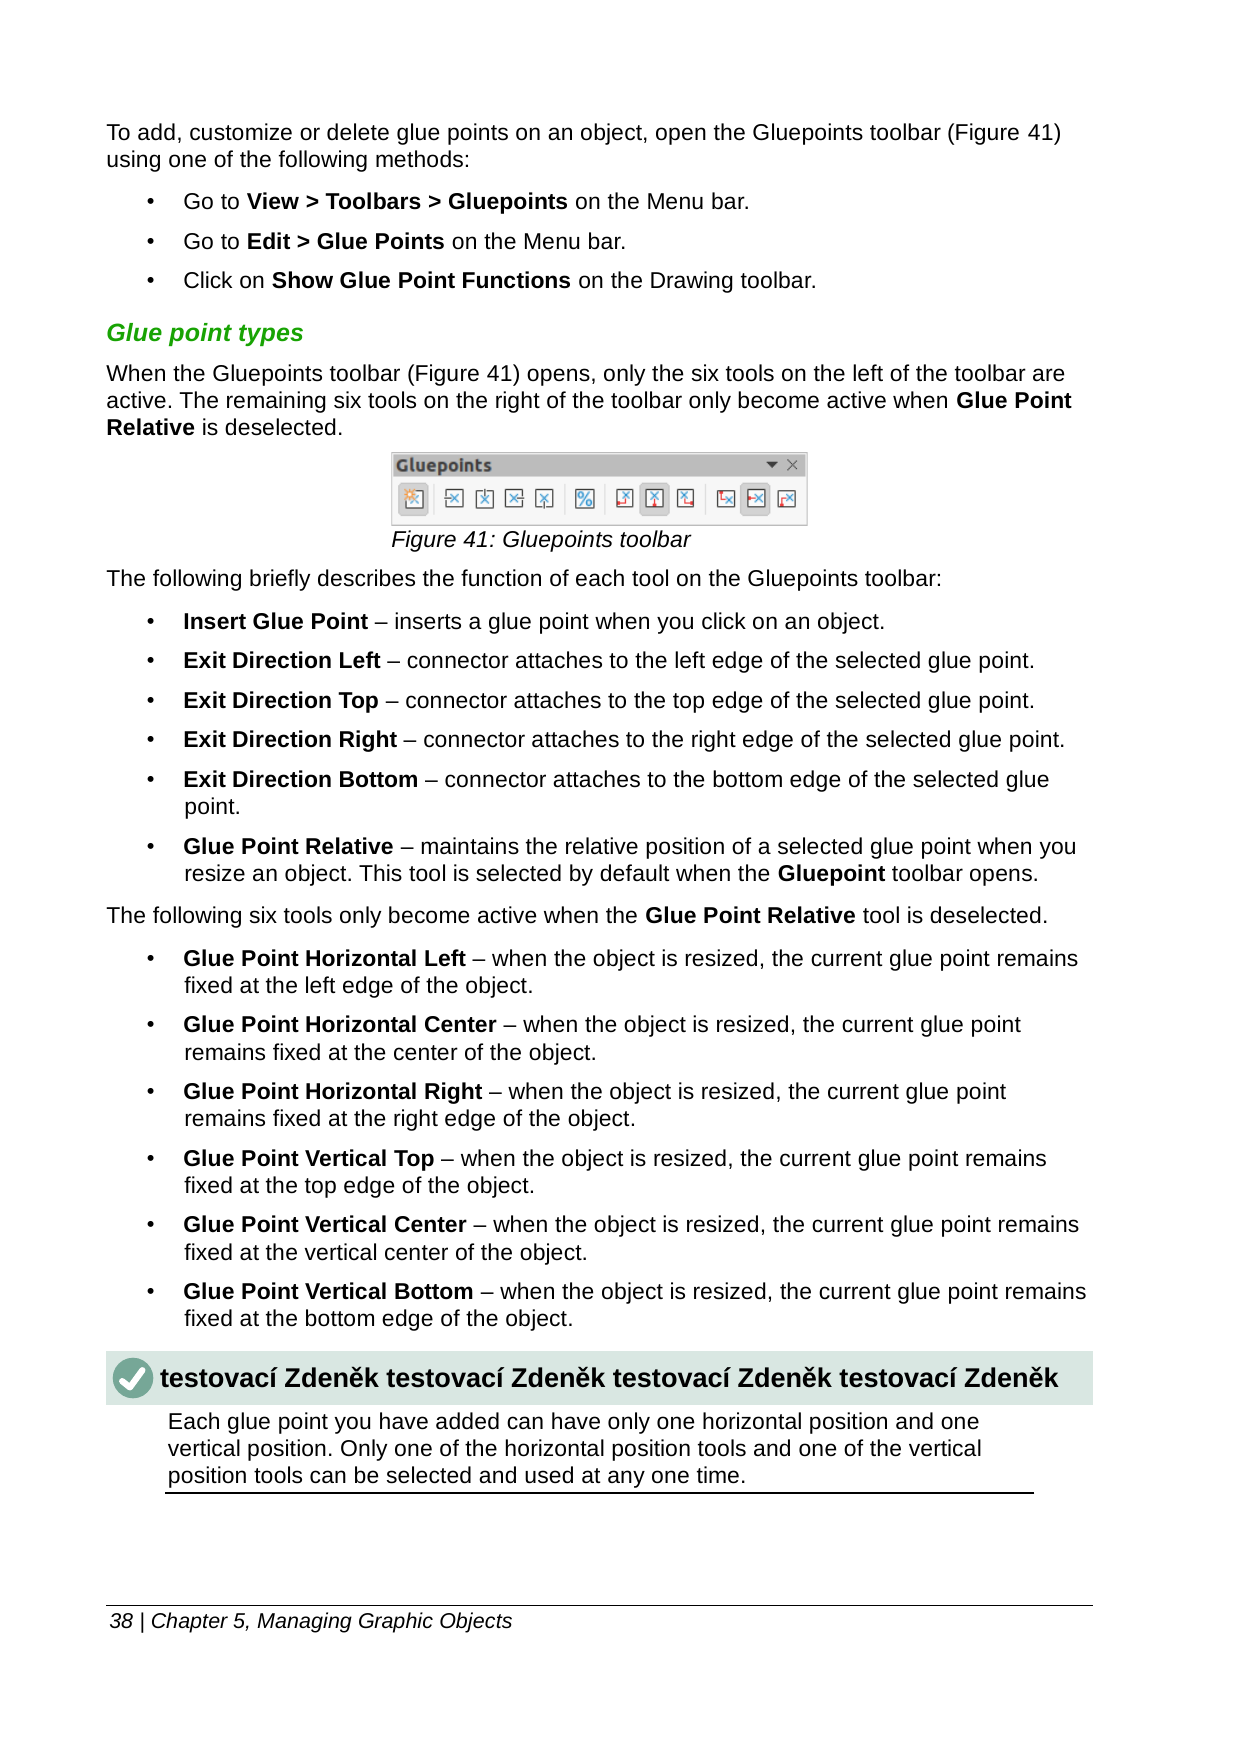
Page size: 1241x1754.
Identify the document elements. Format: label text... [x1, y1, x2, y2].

list Go to View > Toolbars > Gluepoints on the Menu bar. [144, 185, 1093, 215]
list Exit Direction Bottom – connector attaches to the bottom edge of the selected glue point. [144, 762, 1093, 819]
list Go to Edit > Glue Points on the Menu bar. [144, 224, 1093, 254]
picture [391, 452, 808, 526]
text To add, customize or delete glue points on an object, open the Gluepoints toolbar (Figure 41) using one of the following methods: [106, 118, 1093, 172]
list Exit Direction Top – connector attaches to the top edge of the selected glue point. [144, 683, 1093, 713]
list Glue Point Vertical Bottom – when the object is resized, the current glue point remains fixed at the bottom edge of the object. [144, 1274, 1093, 1334]
list Exit Direction Left – connector attaches to the left edge of the selected glue point. [144, 644, 1093, 674]
text The following six tools only become active when the Glue Point Relative tool is deselected. [106, 902, 1093, 929]
list Glue Point Horizontal Left – when the object is resized, the current glue point remains fixed at the left edge of the object. [144, 941, 1093, 998]
list Exit Direction Right – connector attaches to the right edge of the selected glue point. [144, 723, 1093, 753]
list Click on Show Glue Point Functions on the Drawing toolbar. [144, 264, 1093, 297]
text Figure 41: Gluepoints toolbar [391, 526, 808, 553]
list Glue Point Vertical Top – when the object is resized, the current glue point remains fixed at the top edge of the object. [144, 1141, 1093, 1198]
list Glue Point Relative – maintains the relative position of a selected glue point when you resize an object. This tool is selected by default when the Gluepoint toolbar opens. [144, 829, 1093, 889]
subtitle Glue point types [106, 317, 1093, 347]
list Insert Glue Point – inserts a glue point when you click on an object. [144, 604, 1093, 634]
list Glue Point Horizontal Right – when the object is resized, the current glue point remains fixed at the right edge of the object. [144, 1074, 1093, 1132]
text Each glue point you have added can have only one horizontal position and one vertical position. Only one of the horizontal position tools and one of the vertical position tools can be selected and used at any one time. [164, 1405, 1034, 1494]
list Glue Point Horizontal Center – when the object is resized, the current glue point remains fixed at the center of the object. [144, 1008, 1093, 1065]
text When the Gluepoints toolbar (Figure 41) opens, only the six tools on the left of the toolbar are active. The remaining six tools on the right of the toolbar only become active when Glue Point Relative is deselected. [106, 359, 1093, 440]
subtitle testovací Zdeněk testovací Zdeněk testovací Zdeněk testovací Zdeněk [106, 1351, 1093, 1405]
list Glue Point Vertical Center – when the object is resized, the current glue point remains fixed at the vertical center of the object. [144, 1208, 1093, 1265]
list The following briefly describes the function of each tool on the Gluepoints toolbar: [106, 564, 1093, 592]
